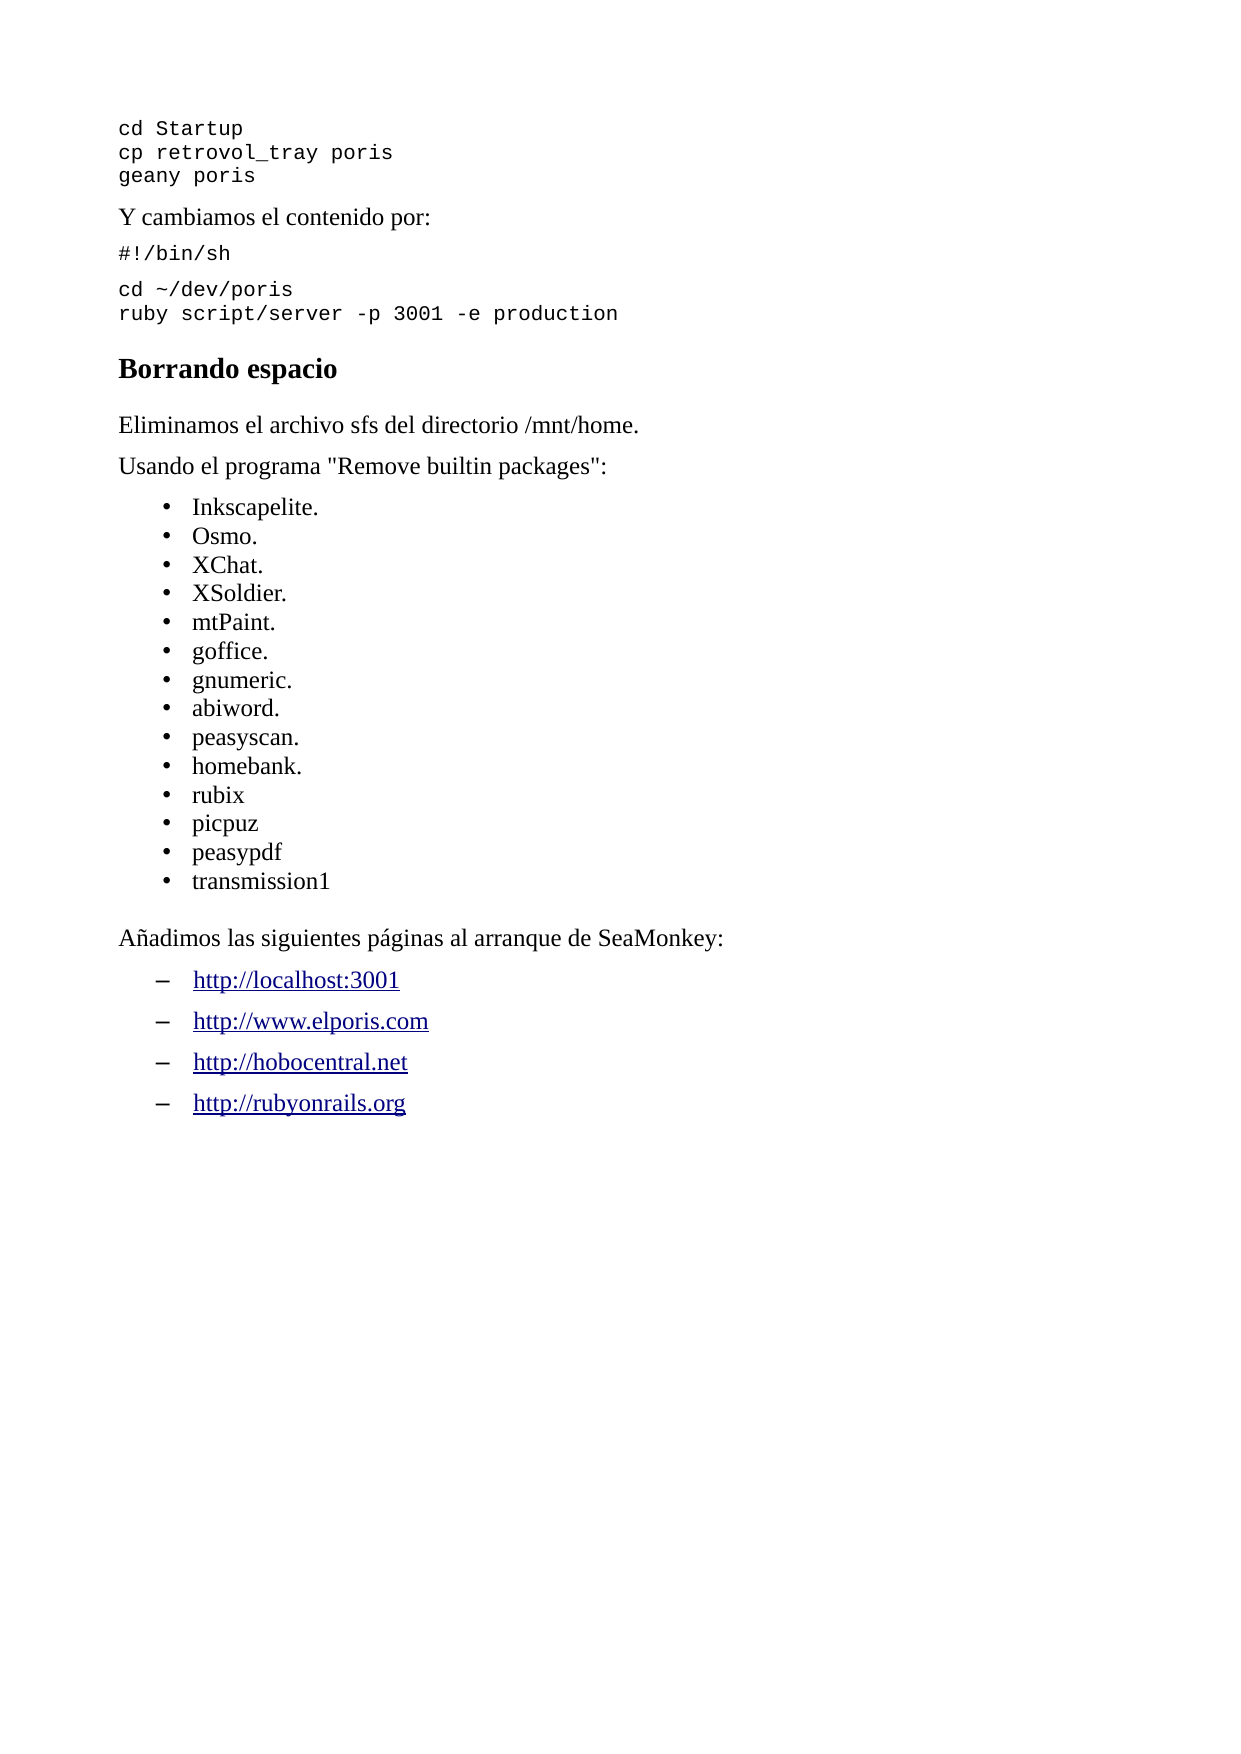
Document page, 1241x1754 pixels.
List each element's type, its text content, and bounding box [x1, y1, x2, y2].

list http://localhost:3001 [156, 965, 1122, 993]
list XChat. [162, 550, 1122, 578]
text Eliminamos el archivo sfs del directorio /mnt/home. [118, 410, 1122, 438]
list gnumeric. [162, 665, 1122, 693]
list transmission1 [162, 866, 1122, 895]
list http://hobocentral.net [156, 1047, 1122, 1076]
list http://rubyonrails.org [156, 1088, 1122, 1117]
list mtPaint. [162, 607, 1122, 636]
list peasypdf [162, 837, 1122, 866]
text cd Startup cp retrovol_tray poris geany poris [118, 118, 1122, 189]
text cd ~/dev/poris ruby script/server -p 3001 -e production [118, 279, 1122, 326]
list abiword. [162, 693, 1122, 722]
list picpuz [162, 808, 1122, 837]
list XSoldier. [162, 578, 1122, 607]
text Y cambiamos el contenido por: [118, 202, 1122, 230]
list Osmo. [162, 521, 1122, 550]
list goffice. [162, 636, 1122, 665]
list rubix [162, 780, 1122, 808]
list http://www.elporis.com [156, 1006, 1122, 1035]
text Usando el programa "Remove builtin packages": [118, 451, 1122, 480]
list homebank. [162, 751, 1122, 780]
text #!/bin/sh [118, 243, 1122, 266]
text Añadimos las siguientes páginas al arranque de SeaMonkey: [118, 923, 1122, 952]
list peasyscan. [162, 722, 1122, 751]
list Inkscapelite. [162, 492, 1122, 521]
subtitle Borrando espacio [118, 351, 1122, 385]
